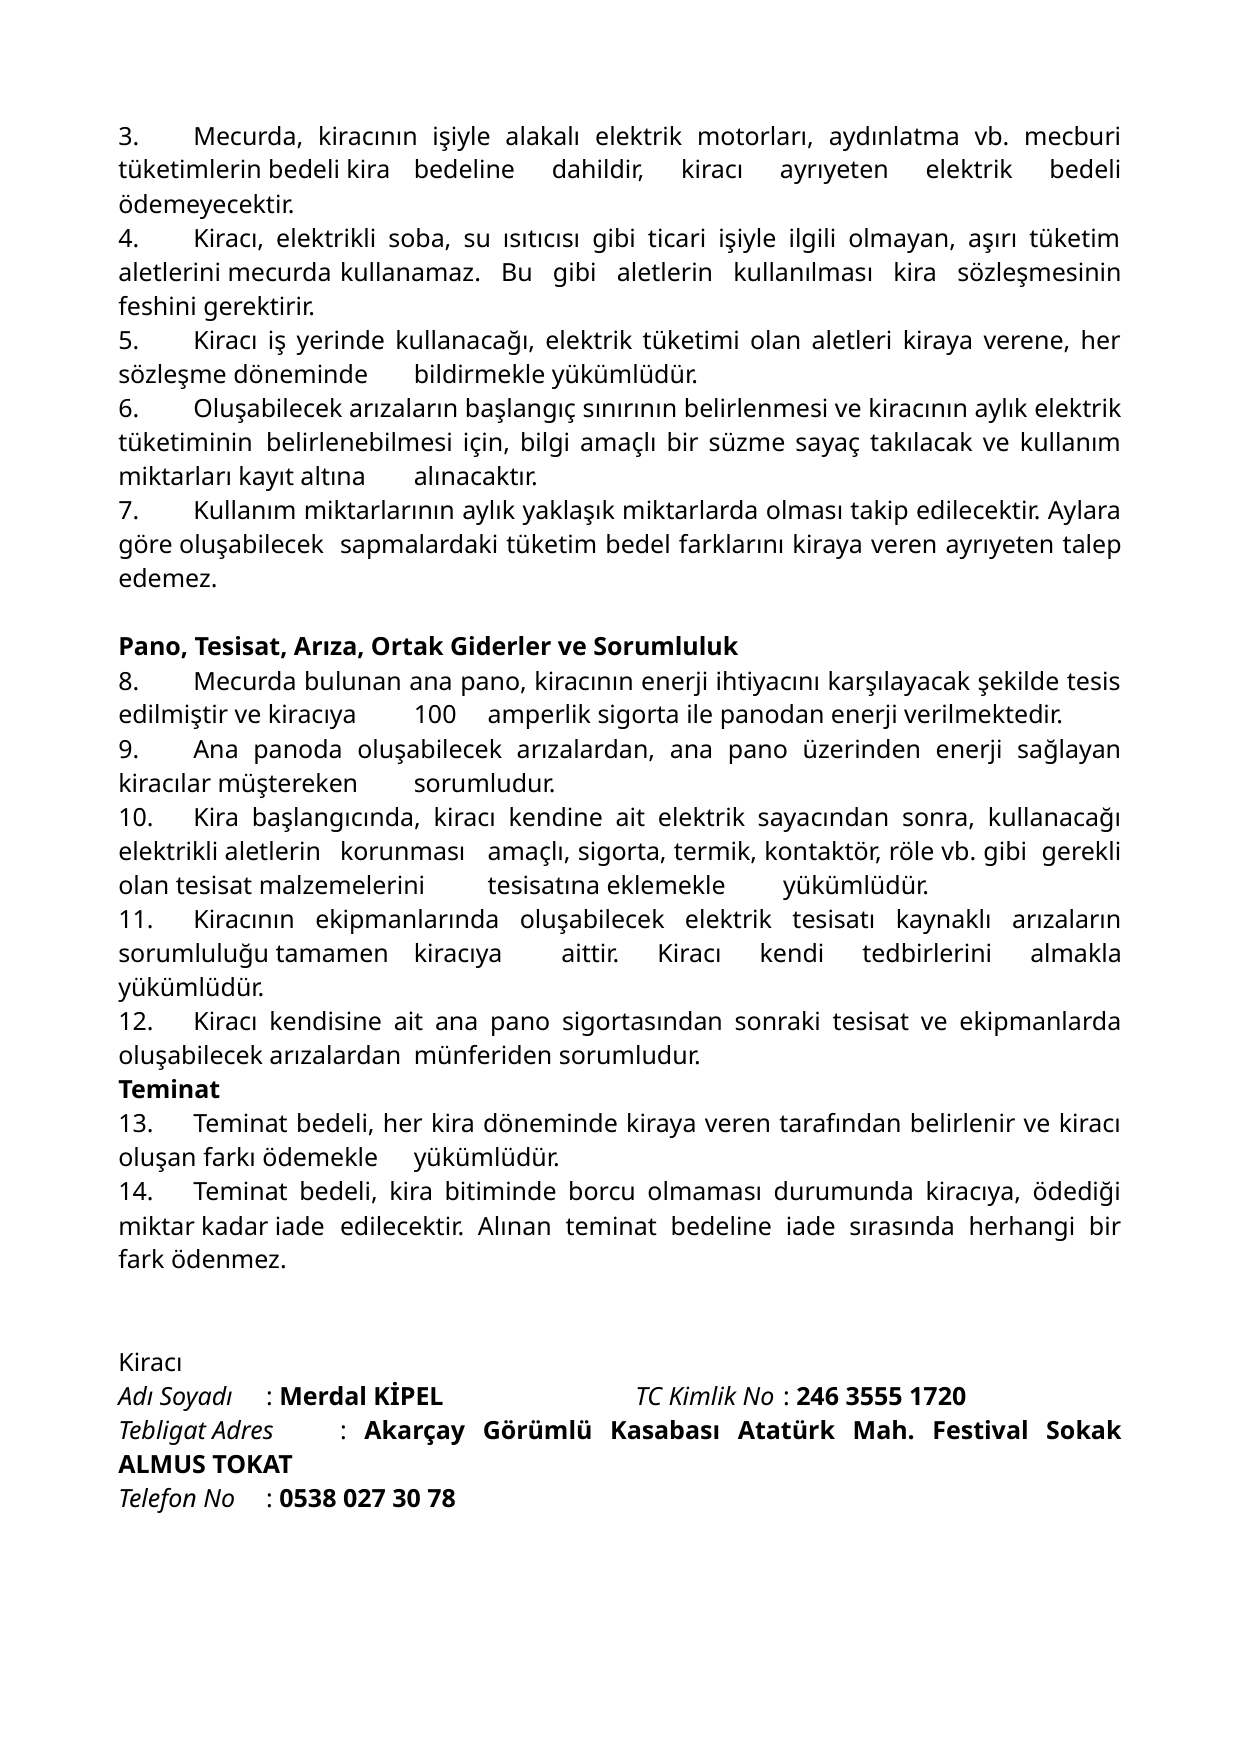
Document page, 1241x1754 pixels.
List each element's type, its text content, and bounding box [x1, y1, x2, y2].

list Kira başlangıcında, kiracı kendine ait elektrik sayacından sonra, kullanacağı elektrikli aletlerin korunması amaçlı, sigorta, termik, kontaktör, röle vb. gibi gerekli olan tesisat malzemelerini tesisatına eklemekle yükümlüdür. [118, 799, 1122, 902]
list Kiracı kendisine ait ana pano sigortasından sonraki tesisat ve ekipmanlarda oluşabilecek arızalardan münferiden sorumludur. [118, 1004, 1122, 1072]
text Kiracı [118, 1344, 1122, 1378]
list Kiracı, elektrikli soba, su ısıtıcısı gibi ticari işiyle ilgili olmayan, aşırı tüketim aletlerini mecurda kullanamaz. Bu gibi aletlerin kullanılması kira sözleşmesinin feshini gerektirir. [118, 220, 1122, 322]
list Kiracının ekipmanlarında oluşabilecek elektrik tesisatı kaynaklı arızaların sorumluluğu tamamen kiracıya aittir. Kiracı kendi tedbirlerini almakla yükümlüdür. [118, 902, 1122, 1004]
list Teminat [118, 1072, 1122, 1106]
text Telefon No : 0538 027 30 78 [118, 1481, 1122, 1515]
list Ana panoda oluşabilecek arızalardan, ana pano üzerinden enerji sağlayan kiracılar müştereken sorumludur. [118, 731, 1122, 799]
list Oluşabilecek arızaların başlangıç sınırının belirlenmesi ve kiracının aylık elektrik tüketiminin belirlenebilmesi için, bilgi amaçlı bir süzme sayaç takılacak ve kullanım miktarları kayıt altına alınacaktır. [118, 391, 1122, 493]
list Mecurda bulunan ana pano, kiracının enerji ihtiyacını karşılayacak şekilde tesis edilmiştir ve kiracıya 100 amperlik sigorta ile panodan enerji verilmektedir. [118, 663, 1122, 731]
list Teminat bedeli, kira bitiminde borcu olmaması durumunda kiracıya, ödediği miktar kadar iade edilecektir. Alınan teminat bedeline iade sırasında herhangi bir fark ödenmez. [118, 1174, 1122, 1276]
text Tebligat Adres : Akarçay Görümlü Kasabası Atatürk Mah. Festival Sokak ALMUS TOKAT [118, 1412, 1122, 1481]
text Adı Soyadı : Merdal KİPEL TC Kimlik No : 246 3555 1720 [118, 1378, 1122, 1412]
list Mecurda, kiracının işiyle alakalı elektrik motorları, aydınlatma vb. mecburi tüketimlerin bedeli kira bedeline dahildir, kiracı ayrıyeten elektrik bedeli ödemeyecektir. [118, 118, 1122, 220]
list Teminat bedeli, her kira döneminde kiraya veren tarafından belirlenir ve kiracı oluşan farkı ödemekle yükümlüdür. [118, 1106, 1122, 1174]
list Kiracı iş yerinde kullanacağı, elektrik tüketimi olan aletleri kiraya verene, her sözleşme döneminde bildirmekle yükümlüdür. [118, 322, 1122, 391]
list Kullanım miktarlarının aylık yaklaşık miktarlarda olması takip edilecektir. Aylara göre oluşabilecek sapmalardaki tüketim bedel farklarını kiraya veren ayrıyeten talep edemez. [118, 493, 1122, 595]
list Pano, Tesisat, Arıza, Ortak Giderler ve Sorumluluk [118, 629, 1122, 663]
